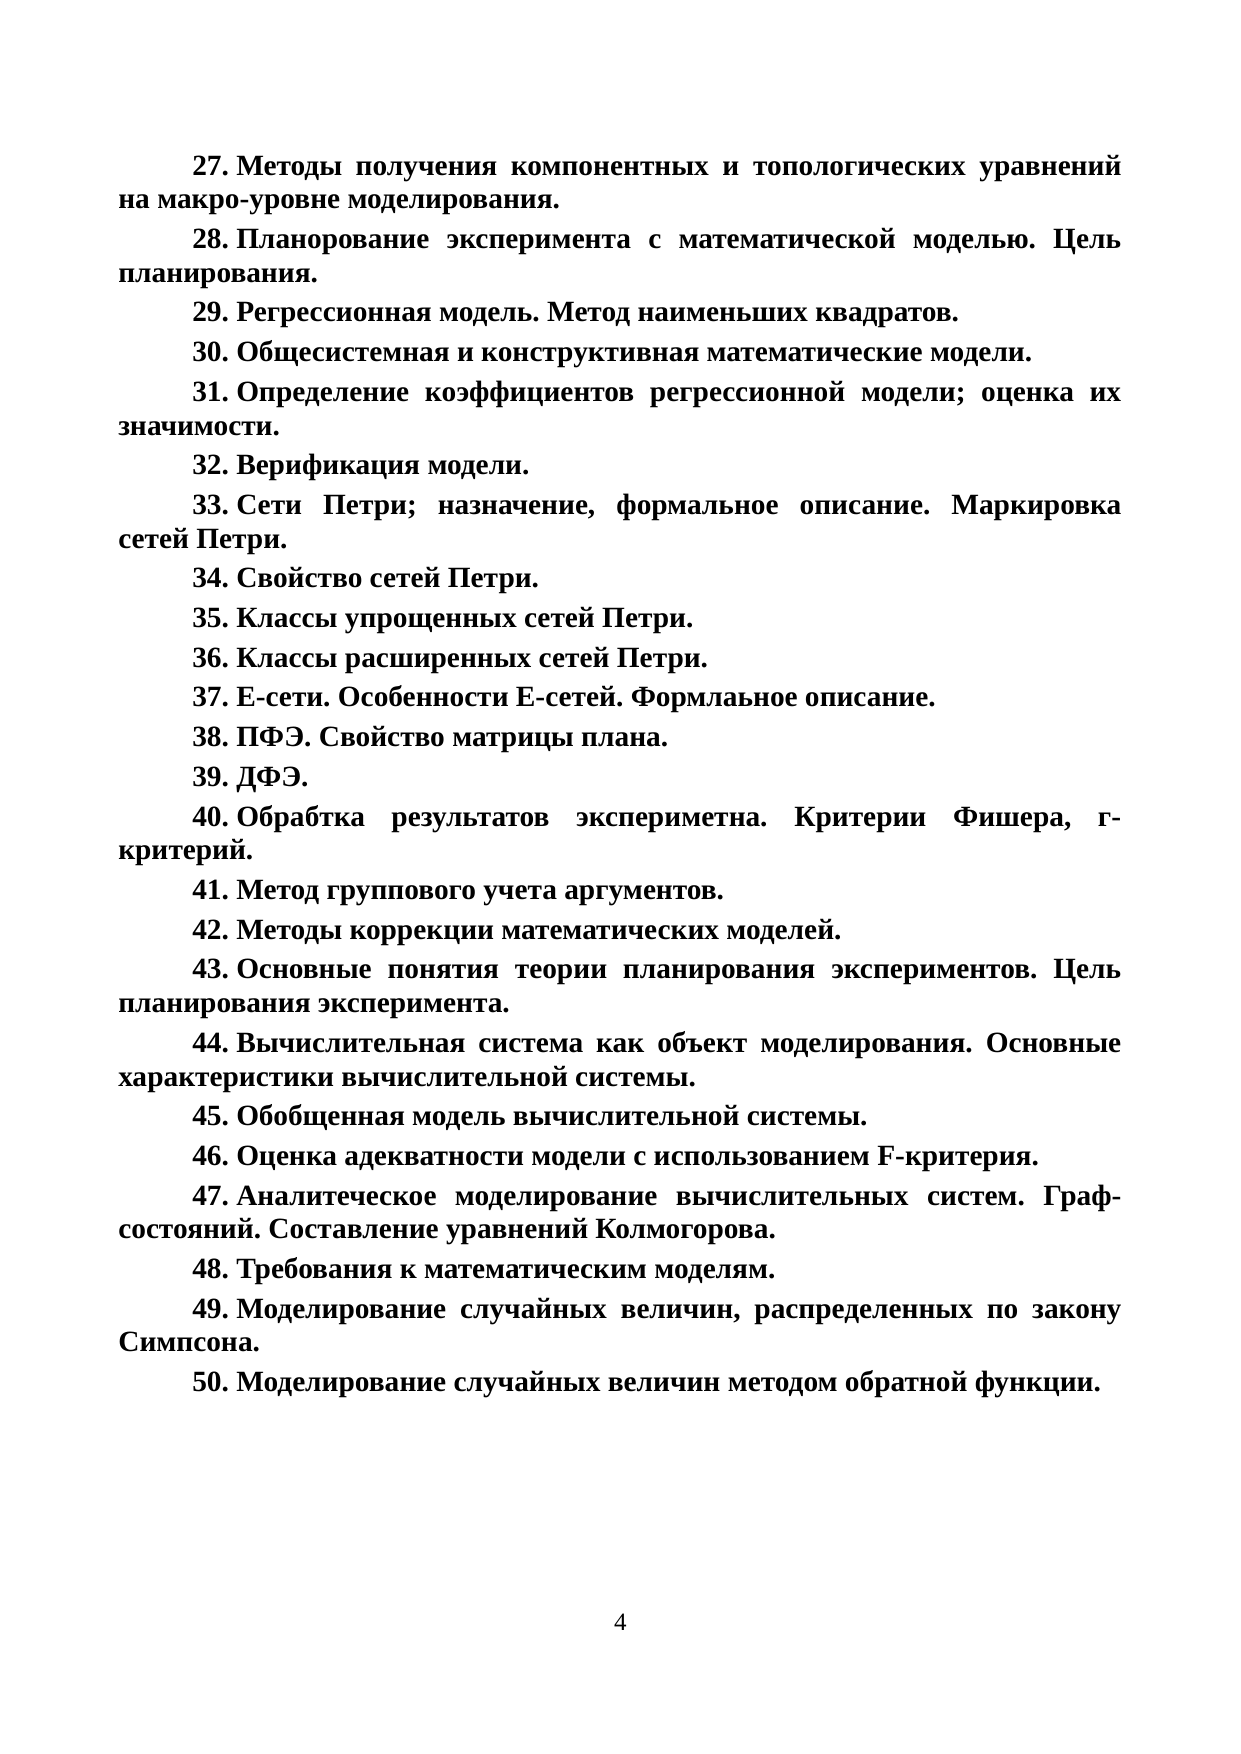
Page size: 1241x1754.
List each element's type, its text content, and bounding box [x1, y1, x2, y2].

subtitle ДФЭ. [118, 759, 1122, 793]
subtitle Общесистемная и конструктивная математические модели. [118, 334, 1122, 368]
subtitle Свойство сетей Петри. [118, 560, 1122, 594]
subtitle Моделирование случайных величин методом обратной функции. [118, 1364, 1122, 1398]
subtitle Требования к математическим моделям. [118, 1251, 1122, 1285]
subtitle Метод группового учета аргументов. [118, 872, 1122, 906]
subtitle Обобщенная модель вычислительной системы. [118, 1098, 1122, 1132]
subtitle Аналитеческое моделирование вычислительных систем. Граф-состояний. Составление уравнений Колмогорова. [118, 1178, 1122, 1245]
subtitle Моделирование случайных величин, распределенных по закону Симпсона. [118, 1291, 1122, 1358]
subtitle Определение коэффициентов регрессионной модели; оценка их значимости. [118, 374, 1122, 441]
subtitle Основные понятия теории планирования экспериментов. Цель планирования эксперимента. [118, 951, 1122, 1019]
subtitle Методы получения компонентных и топологических уравнений на макро-уровне моделирования. [118, 148, 1122, 215]
subtitle Вычислительная система как объект моделирования. Основные характеристики вычислительной системы. [118, 1025, 1122, 1092]
subtitle Оценка адекватности модели с использованием F-критерия. [118, 1138, 1122, 1172]
subtitle Методы коррекции математических моделей. [118, 912, 1122, 945]
subtitle Планорование эксперимента с математической моделью. Цель планирования. [118, 221, 1122, 288]
subtitle Сети Петри; назначение, формальное описание. Маркировка сетей Петри. [118, 487, 1122, 554]
subtitle E-сети. Особенности E-сетей. Формлаьное описание. [118, 679, 1122, 713]
subtitle Регрессионная модель. Метод наименьших квадратов. [118, 294, 1122, 328]
subtitle ПФЭ. Свойство матрицы плана. [118, 719, 1122, 753]
subtitle Классы расширенных сетей Петри. [118, 640, 1122, 673]
subtitle Верификация модели. [118, 447, 1122, 481]
subtitle Классы упрощенных сетей Петри. [118, 600, 1122, 634]
subtitle Обрабтка результатов экспериметна. Критерии Фишера, г-критерий. [118, 798, 1122, 866]
